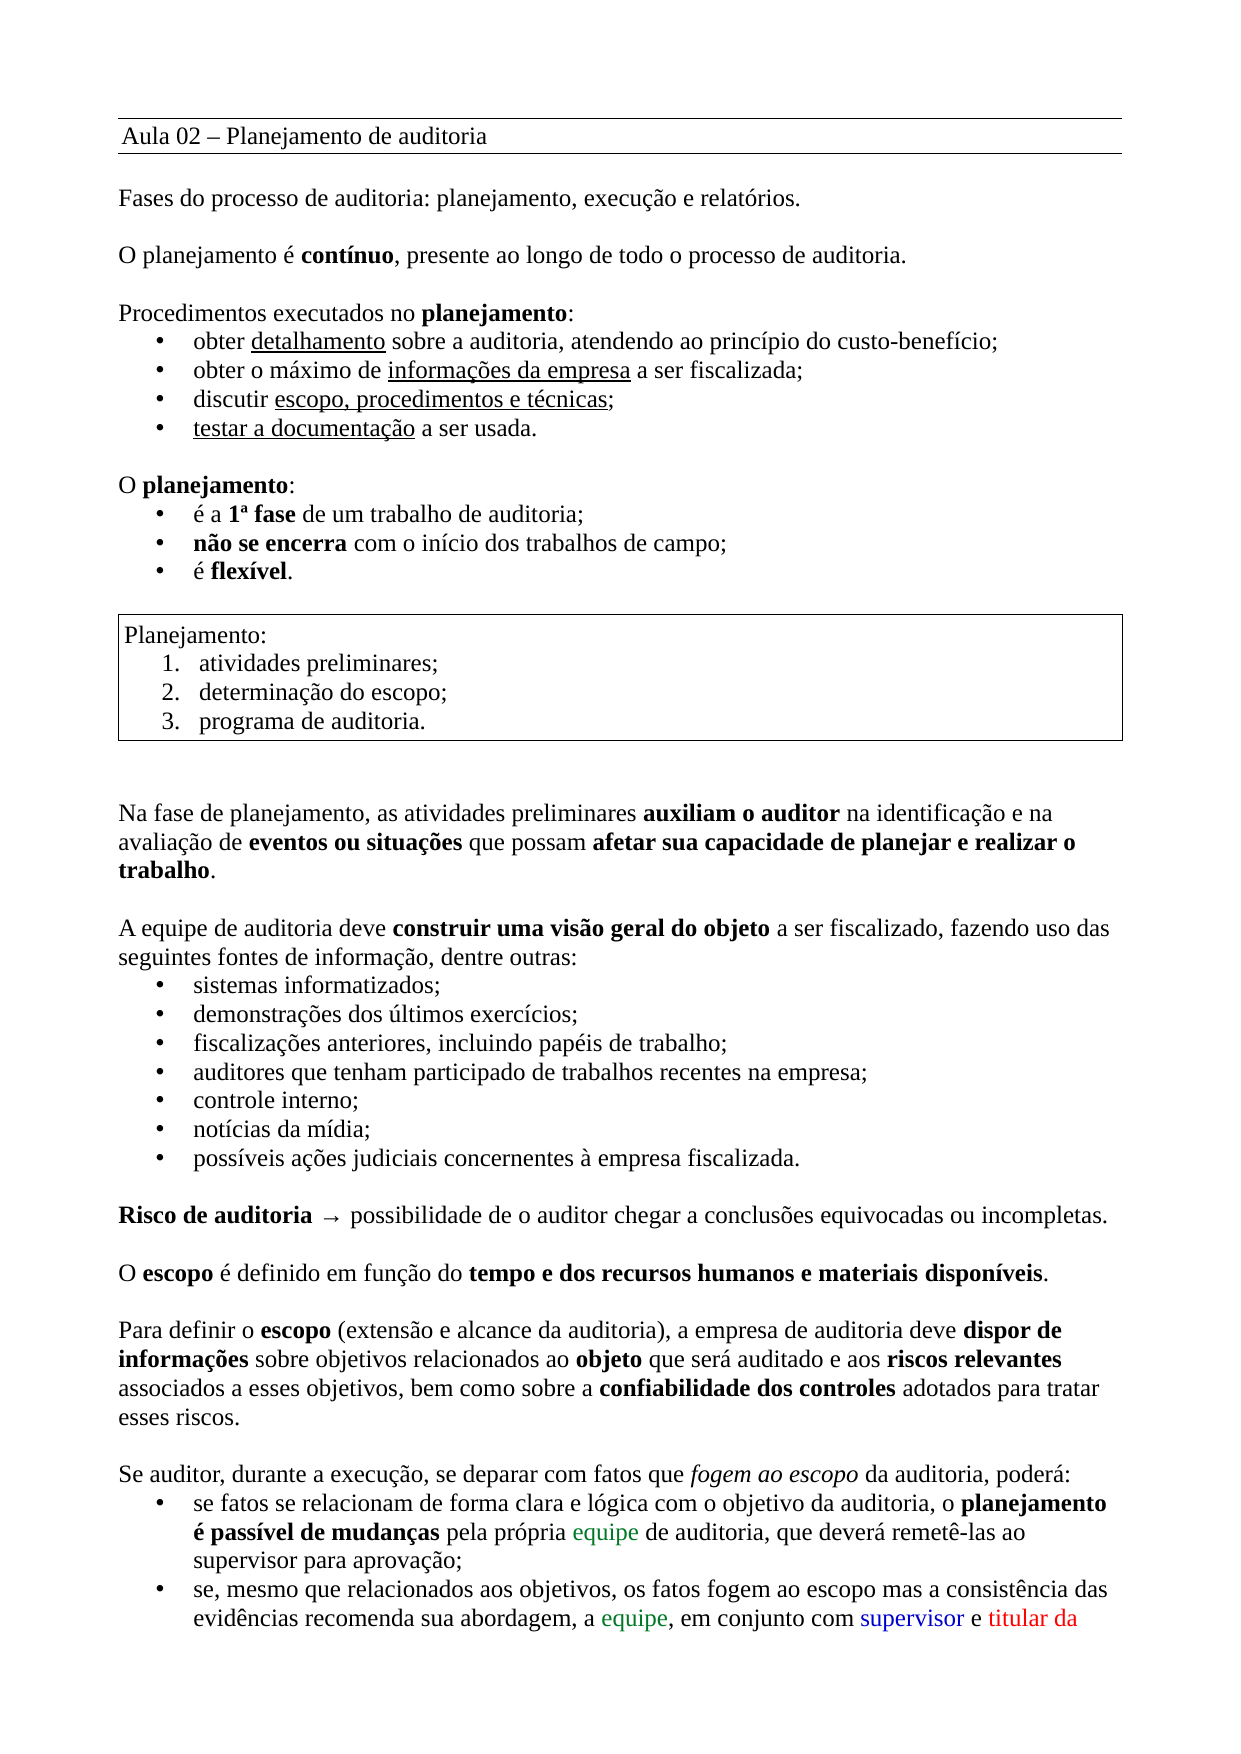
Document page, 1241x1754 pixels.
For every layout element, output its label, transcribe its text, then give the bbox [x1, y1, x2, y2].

list demonstrações dos últimos exercícios; [156, 999, 1122, 1028]
list testar a documentação a ser usada. [156, 413, 1122, 441]
text Se auditor, durante a execução, se deparar com fatos que fogem ao escopo da auditoria, poderá: [118, 1459, 1122, 1488]
list se fatos se relacionam de forma clara e lógica com o objetivo da auditoria, o planejamento é passível de mudanças pela própria equipe de auditoria, que deverá remetê-las ao supervisor para aprovação; [156, 1488, 1122, 1574]
table_header Planejamento: atividades preliminares; determinação do escopo; programa de auditoria. [119, 615, 1122, 740]
list se, mesmo que relacionados aos objetivos, os fatos fogem ao escopo mas a consistência das evidências recomenda sua abordagem, a equipe, em conjunto com supervisor e titular da [156, 1574, 1122, 1632]
text O planejamento: [118, 470, 1122, 499]
text O escopo é definido em função do tempo e dos recursos humanos e materiais disponíveis. [118, 1258, 1122, 1287]
list possíveis ações judiciais concernentes à empresa fiscalizada. [156, 1143, 1122, 1172]
text Fases do processo de auditoria: planejamento, execução e relatórios. [118, 183, 1122, 211]
list obter detalhamento sobre a auditoria, atendendo ao princípio do custo-benefício; [156, 326, 1122, 355]
list discutir escopo, procedimentos e técnicas; [156, 384, 1122, 413]
list não se encerra com o início dos trabalhos de campo; [156, 528, 1122, 556]
list sistemas informatizados; [156, 971, 1122, 999]
text Para definir o escopo (extensão e alcance da auditoria), a empresa de auditoria deve dispor de informações sobre objetivos relacionados ao objeto que será auditado e aos riscos relevantes associados a esses objetivos, bem como sobre a confiabilidade dos controles adotados para tratar esses riscos. [118, 1316, 1122, 1431]
list obter o máximo de informações da empresa a ser fiscalizada; [156, 355, 1122, 384]
text O planejamento é contínuo, presente ao longo de todo o processo de auditoria. [118, 240, 1122, 269]
list é a 1ª fase de um trabalho de auditoria; [156, 499, 1122, 528]
text Procedimentos executados no planejamento: [118, 298, 1122, 326]
text Na fase de planejamento, as atividades preliminares auxiliam o auditor na identificação e na avaliação de eventos ou situações que possam afetar sua capacidade de planejar e realizar o trabalho. [118, 798, 1122, 884]
list fiscalizações anteriores, incluindo papéis de trabalho; [156, 1028, 1122, 1057]
list auditores que tenham participado de trabalhos recentes na empresa; [156, 1057, 1122, 1086]
list notícias da mídia; [156, 1114, 1122, 1143]
text Risco de auditoria → possibilidade de o auditor chegar a conclusões equivocadas ou incompletas. [118, 1201, 1122, 1229]
text A equipe de auditoria deve construir uma visão geral do objeto a ser fiscalizado, fazendo uso das seguintes fontes de informação, dentre outras: [118, 913, 1122, 971]
list controle interno; [156, 1086, 1122, 1114]
list é flexível. [156, 556, 1122, 585]
